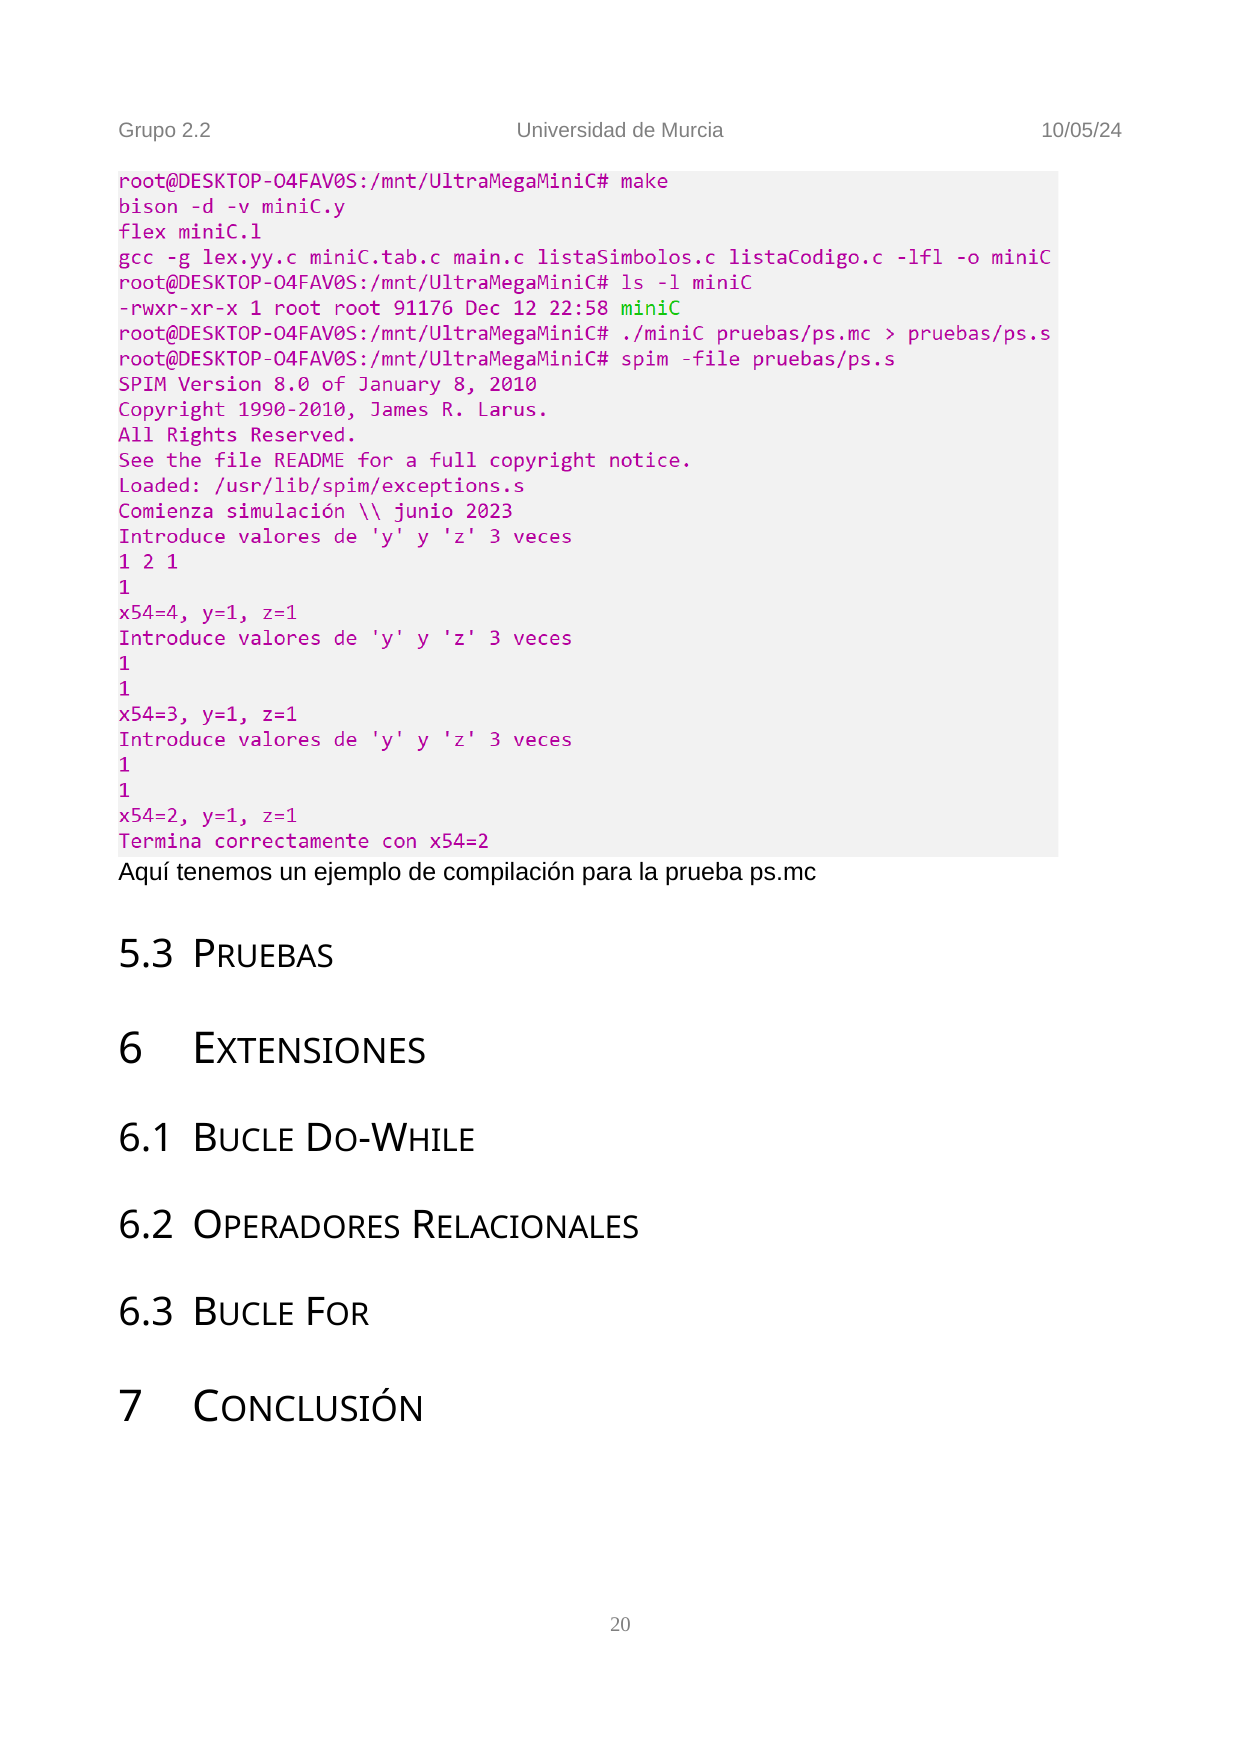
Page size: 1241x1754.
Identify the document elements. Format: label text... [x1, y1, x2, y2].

text Aquí tenemos un ejemplo de compilación para la prueba ps.mc [118, 857, 1122, 886]
subtitle Extensiones [118, 1017, 1122, 1076]
subtitle Conclusión [118, 1374, 1122, 1434]
subtitle Bucle For [118, 1283, 1122, 1337]
subtitle Pruebas [118, 925, 1122, 979]
subtitle Bucle Do-While [118, 1109, 1122, 1163]
picture [118, 171, 1059, 857]
subtitle Operadores Relacionales [118, 1196, 1122, 1250]
